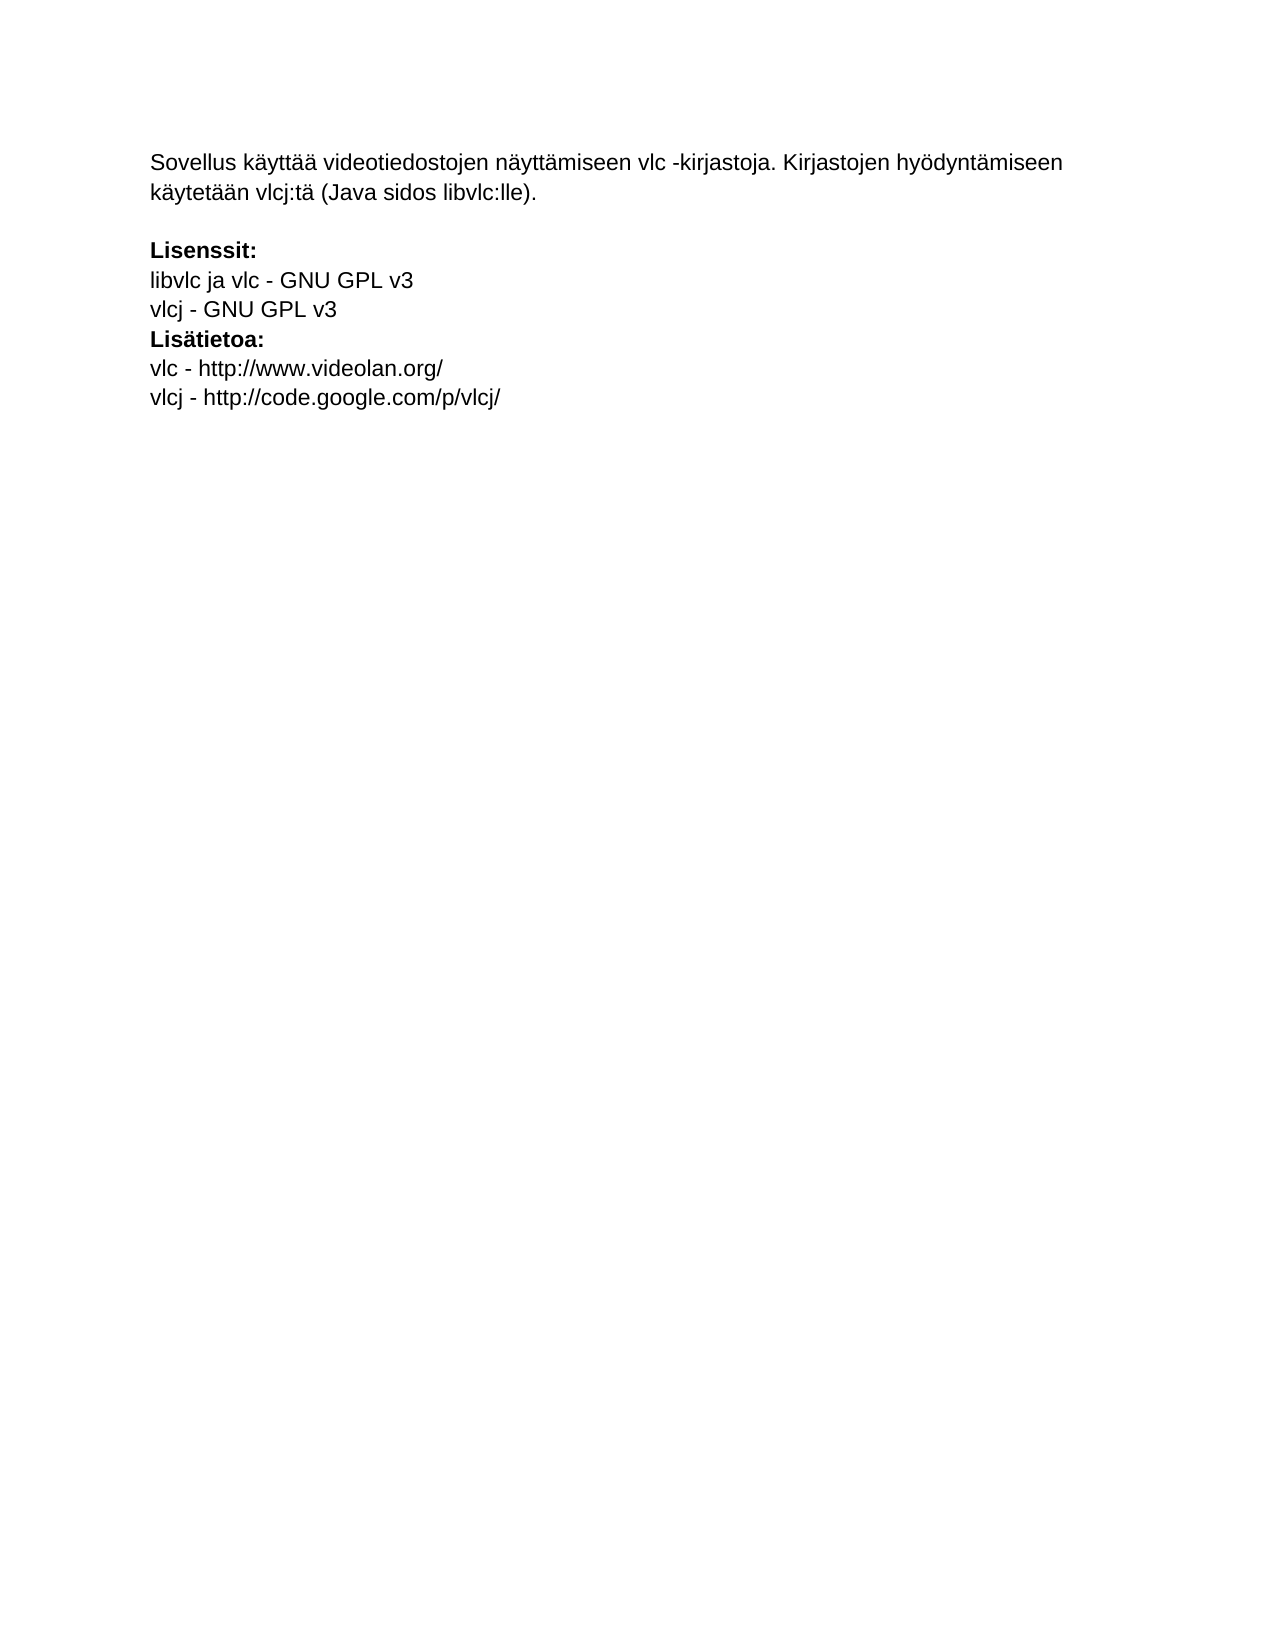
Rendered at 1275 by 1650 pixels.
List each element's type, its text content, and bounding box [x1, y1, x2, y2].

text Sovellus käyttää videotiedostojen näyttämiseen vlc -kirjastoja. Kirjastojen hyödyntämiseen käytetään vlcj:tä (Java sidos libvlc:lle). [150, 150, 1125, 205]
text Lisätietoa: [150, 326, 1125, 352]
text vlcj - GNU GPL v3 [150, 297, 1125, 322]
text vlc - http://www.videolan.org/ [150, 356, 1125, 381]
text libvlc ja vlc - GNU GPL v3 [150, 267, 1125, 293]
text Lisenssit: [150, 238, 1125, 264]
text vlcj - http://code.google.com/p/vlcj/ [150, 385, 1125, 411]
